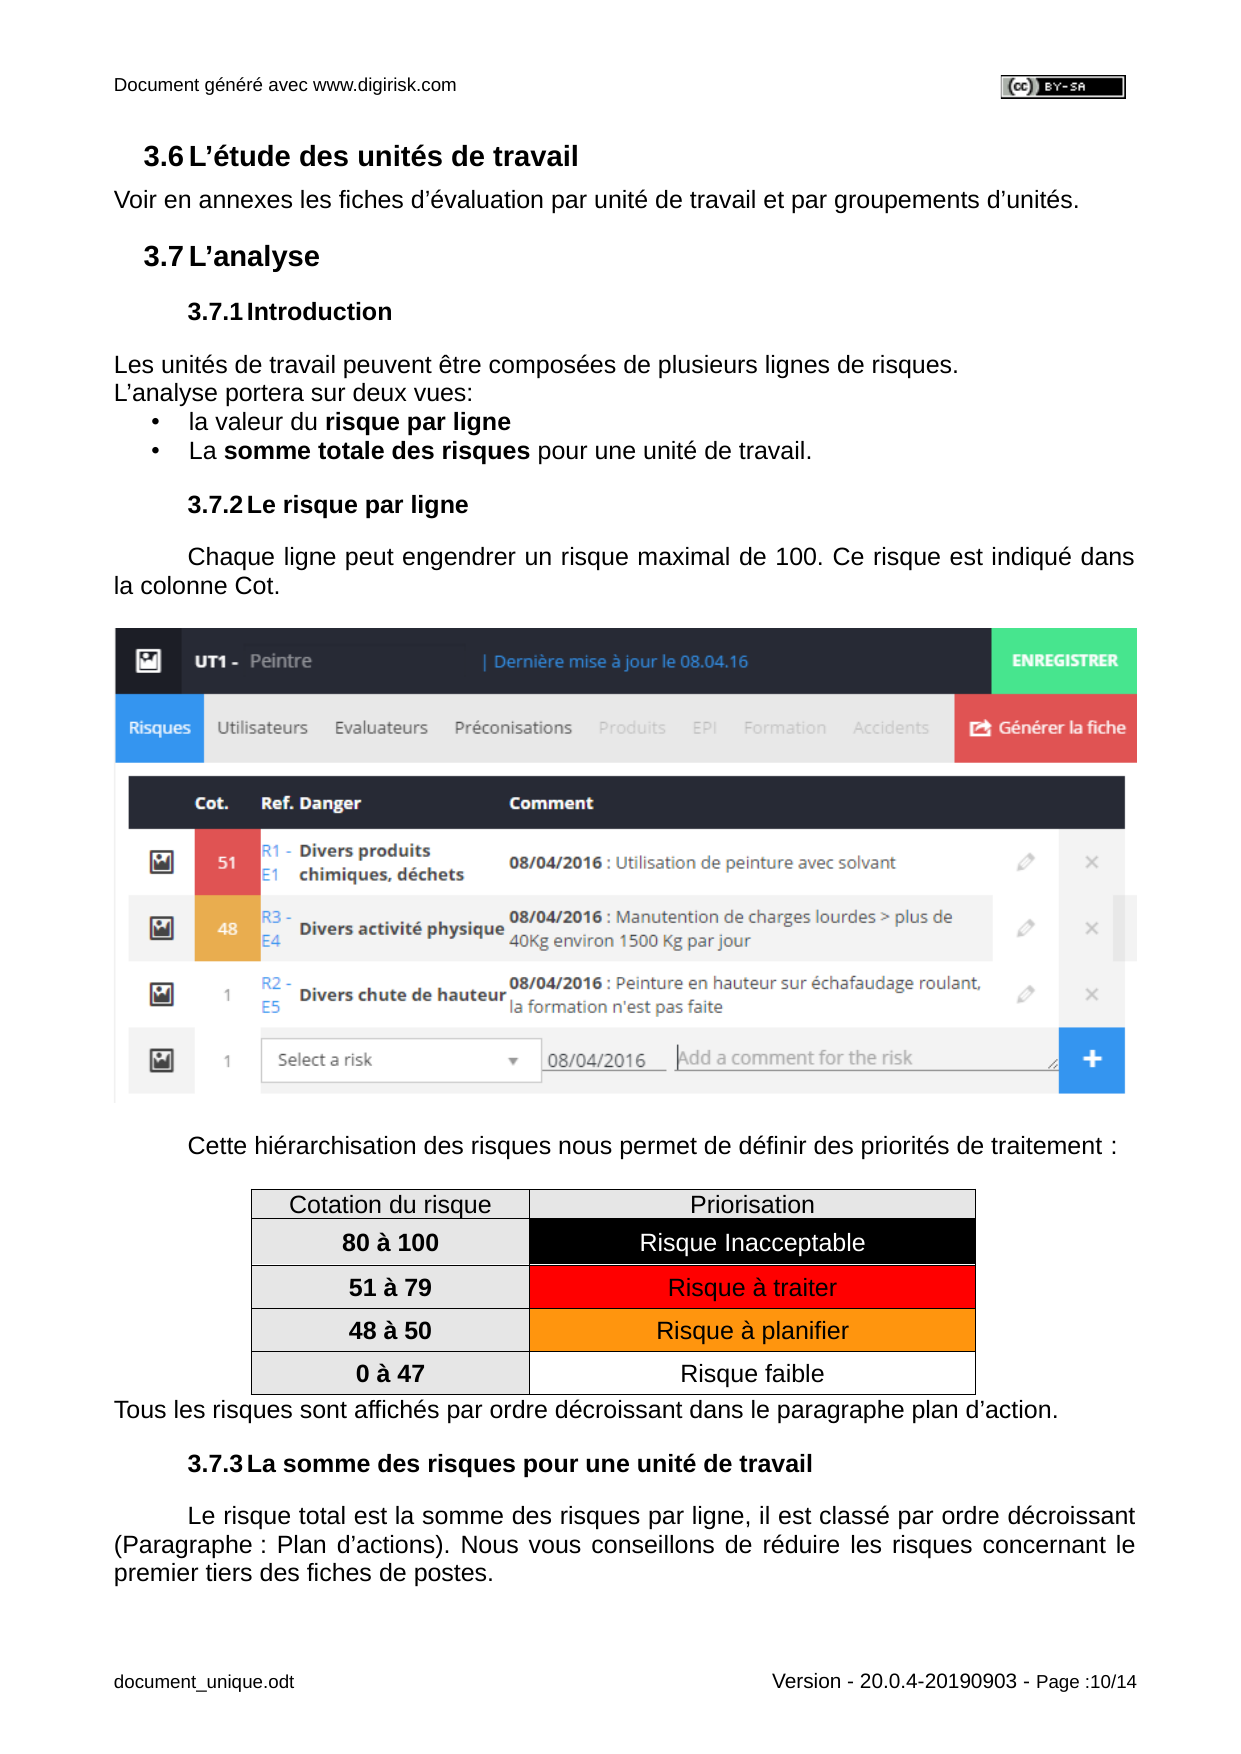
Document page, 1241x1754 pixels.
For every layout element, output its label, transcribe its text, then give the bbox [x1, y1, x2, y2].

table_cell 0 à 47 [252, 1352, 529, 1394]
subtitle Introduction [187, 297, 1137, 326]
table_cell Risque à planifier [530, 1309, 975, 1351]
text Le risque total est la somme des risques par ligne, il est classé par ordre décroissant (Paragraphe : Plan d’actions). Nous vous conseillons de réduire les risques concernant le premier tiers des fiches de postes. [114, 1501, 1137, 1587]
subtitle L’étude des unités de travail [143, 139, 1137, 173]
text Tous les risques sont affichés par ordre décroissant dans le paragraphe plan d’action. [114, 1395, 1137, 1424]
picture [1000, 75, 1126, 99]
list la valeur du risque par ligne [151, 407, 1137, 436]
table_header Cotation du risque [252, 1190, 529, 1218]
table_cell Risque Inacceptable [530, 1219, 975, 1264]
table_cell 51 à 79 [252, 1266, 529, 1308]
text Les unités de travail peuvent être composées de plusieurs lignes de risques. [114, 350, 1137, 378]
table_header Priorisation [530, 1190, 975, 1218]
subtitle L’analyse [143, 239, 1137, 272]
subtitle La somme des risques pour une unité de travail [187, 1448, 1137, 1477]
text Voir en annexes les fiches d’évaluation par unité de travail et par groupements d’unités. [114, 185, 1137, 214]
list La somme totale des risques pour une unité de travail. [151, 436, 1137, 465]
text L’analyse portera sur deux vues: [114, 378, 1137, 407]
text Cette hiérarchisation des risques nous permet de définir des priorités de traitement : [114, 1131, 1137, 1160]
table_cell 48 à 50 [252, 1309, 529, 1351]
picture [113, 628, 1137, 1103]
subtitle Le risque par ligne [187, 490, 1137, 518]
table_cell Risque faible [530, 1352, 975, 1394]
text Chaque ligne peut engendrer un risque maximal de 100. Ce risque est indiqué dans la colonne Cot. [114, 542, 1137, 599]
table_cell Risque à traiter [530, 1266, 975, 1308]
table_cell 80 à 100 [252, 1219, 529, 1264]
